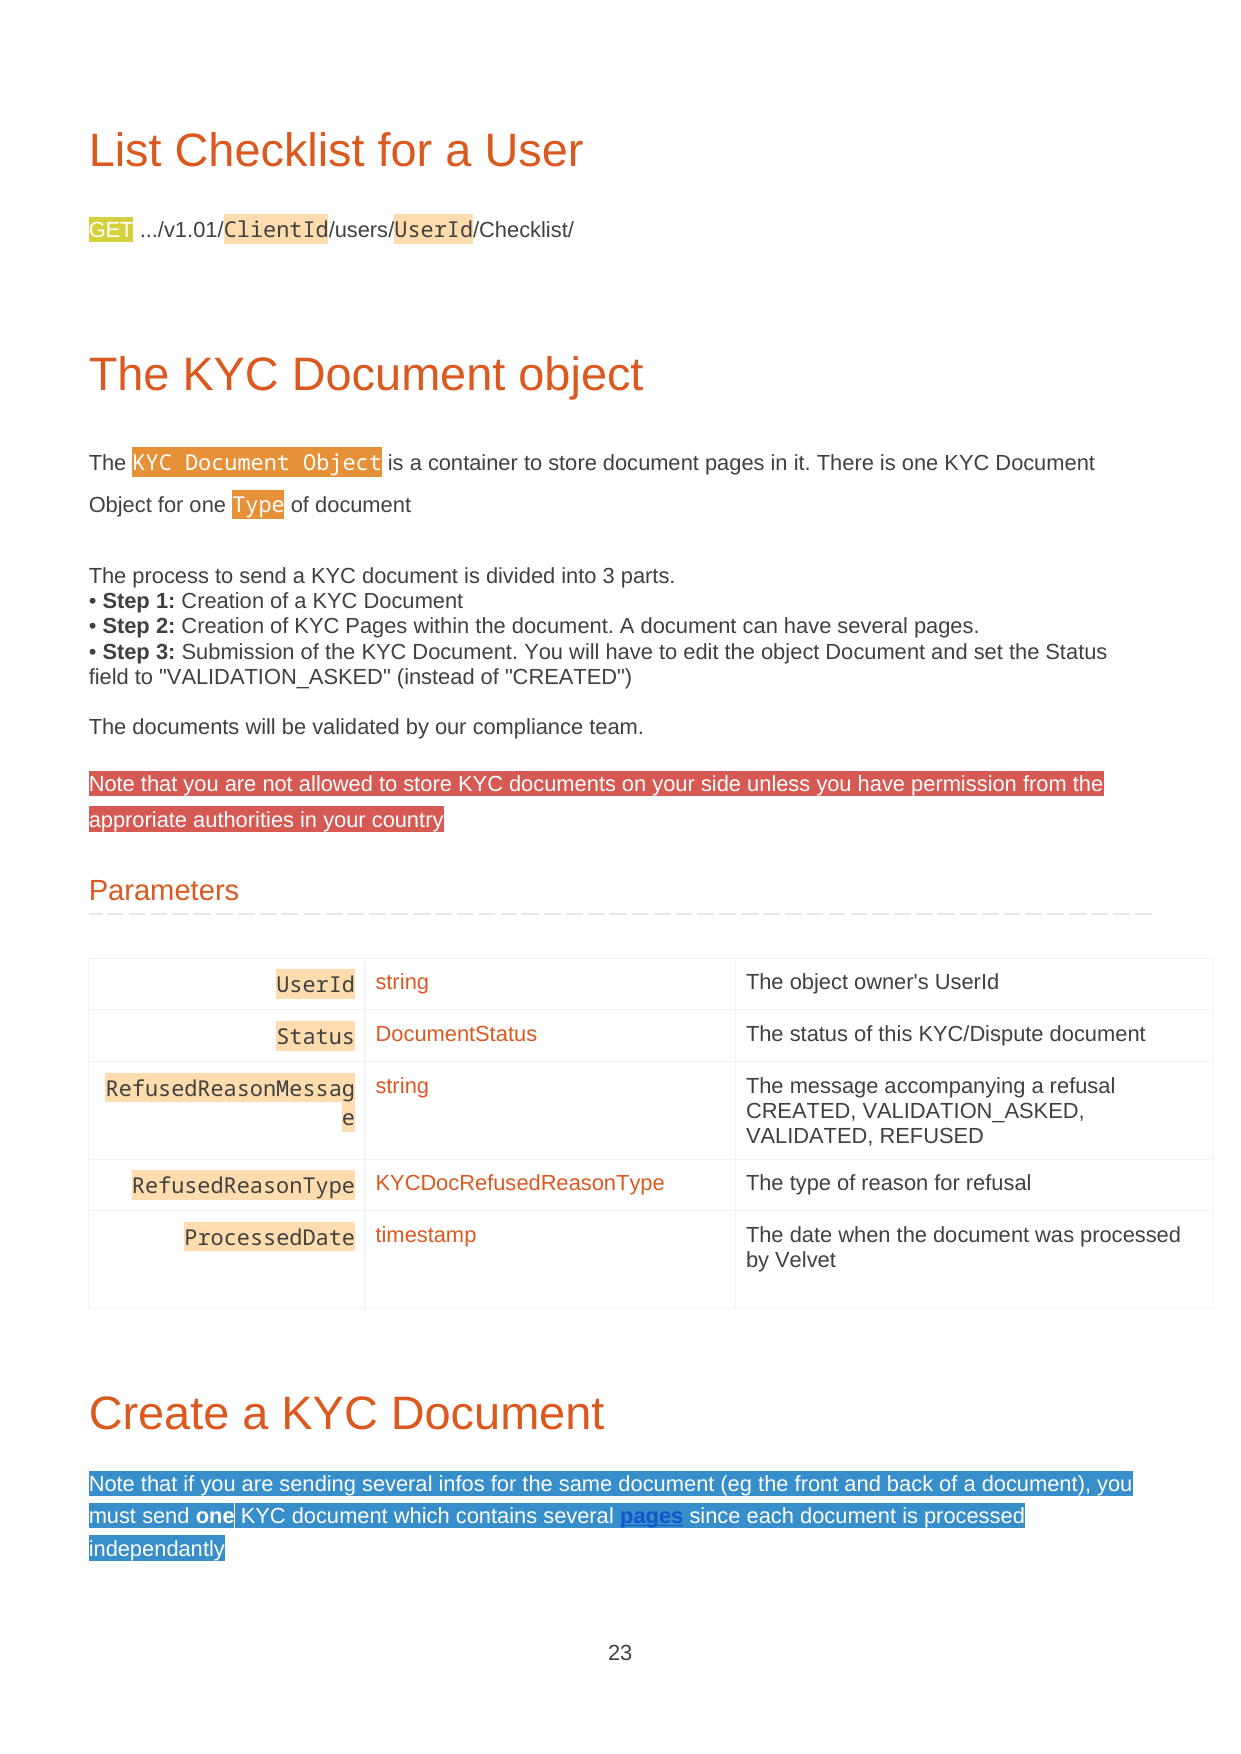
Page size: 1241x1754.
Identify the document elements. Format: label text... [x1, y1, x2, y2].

text • Step 1: Creation of a KYC Document [88, 588, 1152, 613]
table_cell The status of this KYC/Dispute document [736, 1010, 1213, 1061]
text The documents will be validated by our compliance team. [88, 714, 1152, 739]
table_cell The type of reason for refusal [736, 1160, 1213, 1210]
table_header string [366, 959, 735, 1009]
table_cell string [366, 1062, 735, 1158]
table_cell DocumentStatus [366, 1010, 735, 1061]
table_cell ProcessedDate [89, 1211, 364, 1308]
text Note that you are not allowed to store KYC documents on your side unless you have permission from the approriate authorities in your country [88, 771, 1152, 832]
table_cell RefusedReasonMessage [89, 1062, 364, 1158]
text • Step 2: Creation of KYC Pages within the document. A document can have several pages. [88, 613, 1152, 639]
table_header UserId [89, 959, 364, 1009]
subtitle Create a KYC Document [88, 1309, 1152, 1440]
table_cell timestamp [366, 1211, 735, 1308]
text The process to send a KYC document is divided into 3 parts. [88, 563, 1152, 588]
table_cell KYCDocRefusedReasonType [366, 1160, 735, 1210]
subtitle List Checklist for a User [88, 122, 1152, 176]
table_header The object owner's UserId [736, 959, 1213, 1009]
text Note that if you are sending several infos for the same document (eg the front and back of a document), you must send one KYC document which contains several pages since each document is processed independantly [88, 1471, 1152, 1561]
text GET .../v1.01/ClientId/users/UserId/Checklist/ [88, 214, 1152, 244]
table_cell Status [89, 1010, 364, 1061]
text The KYC Document Object is a container to store document pages in it. There is one KYC Document Object for one Type of document [88, 447, 1152, 519]
table_cell RefusedReasonType [89, 1160, 364, 1210]
text • Step 3: Submission of the KYC Document. You will have to edit the object Document and set the Status field to "VALIDATION_ASKED" (instead of "CREATED") [88, 639, 1152, 689]
table_cell The date when the document was processed by Velvet [736, 1211, 1213, 1308]
table_cell The message accompanying a refusal CREATED, VALIDATION_ASKED, VALIDATED, REFUSED [736, 1062, 1213, 1158]
subtitle The KYC Document object [88, 270, 1152, 401]
subtitle Parameters [88, 873, 1152, 915]
